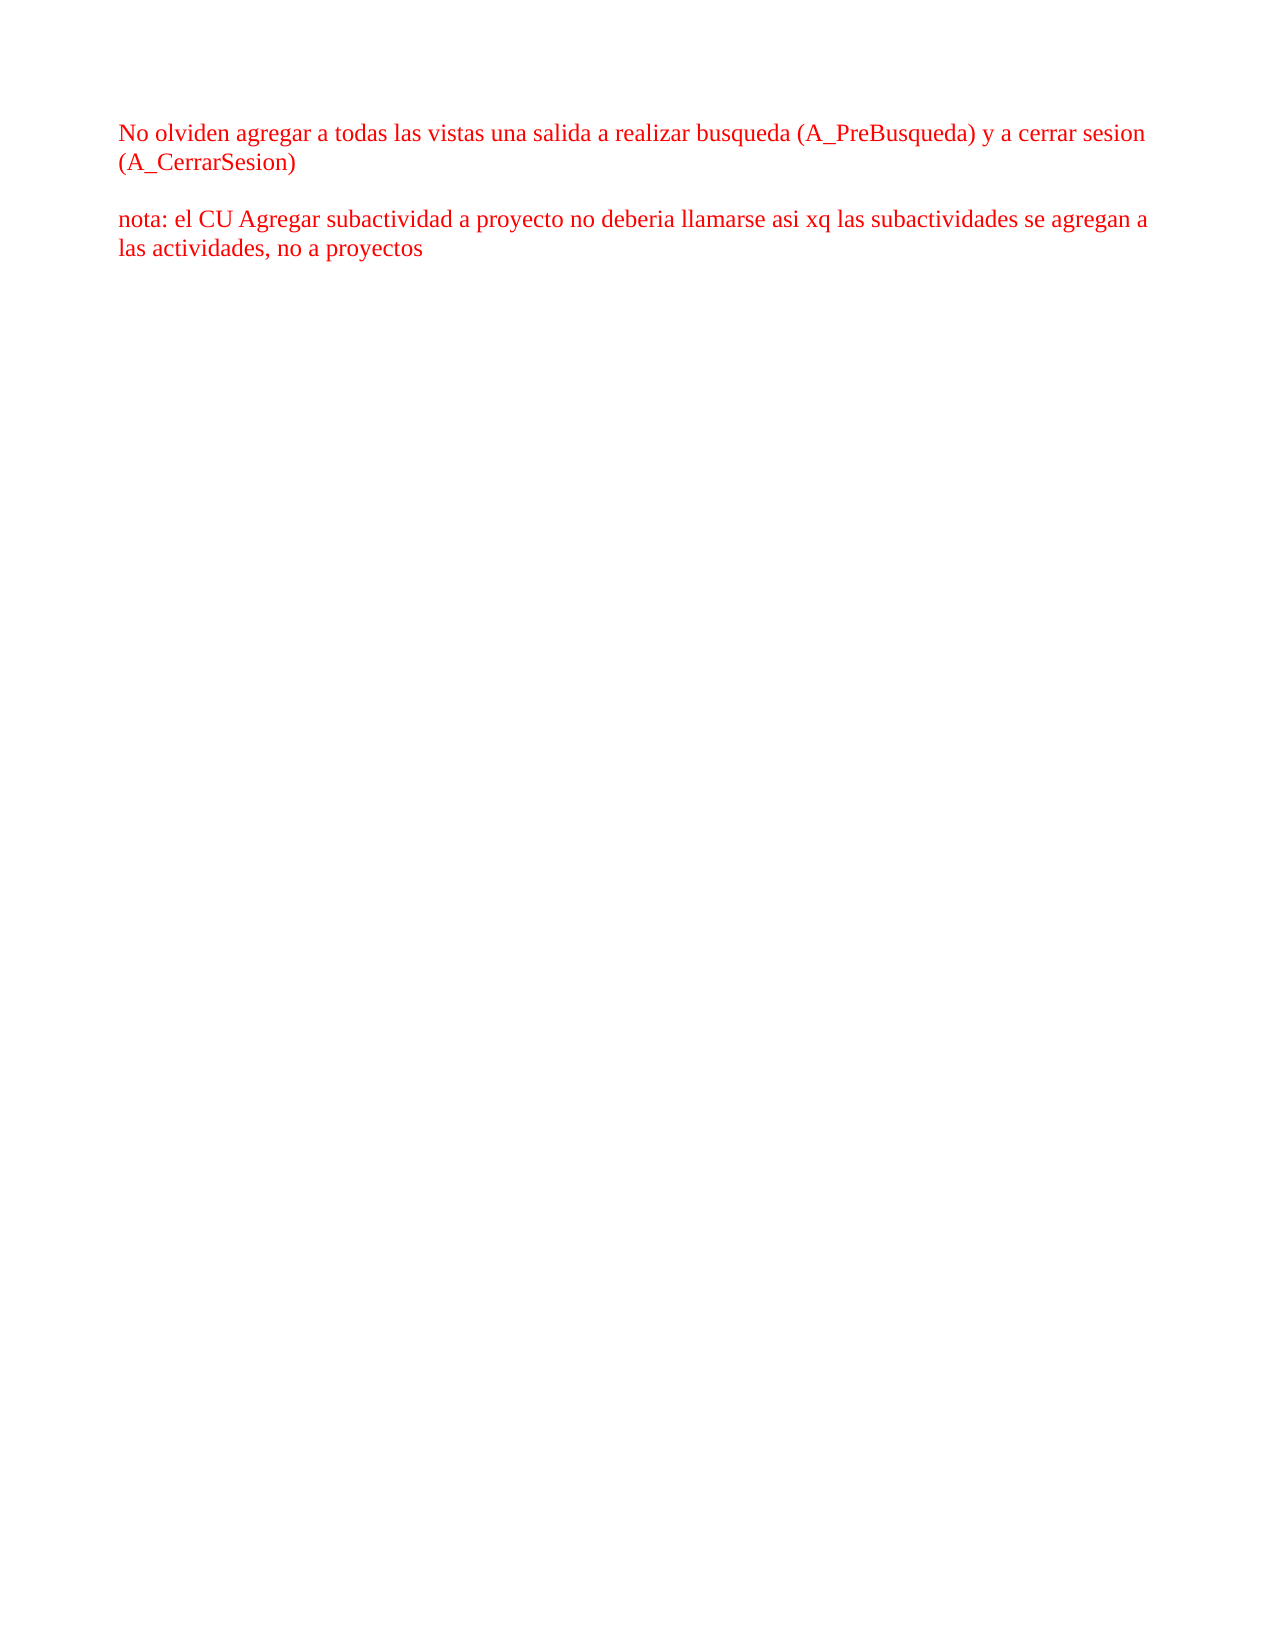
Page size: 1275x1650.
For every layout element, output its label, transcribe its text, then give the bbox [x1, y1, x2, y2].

text nota: el CU Agregar subactividad a proyecto no deberia llamarse asi xq las subactividades se agregan a las actividades, no a proyectos [118, 204, 1157, 262]
text No olviden agregar a todas las vistas una salida a realizar busqueda (A_PreBusqueda) y a cerrar sesion (A_CerrarSesion) [118, 118, 1157, 176]
